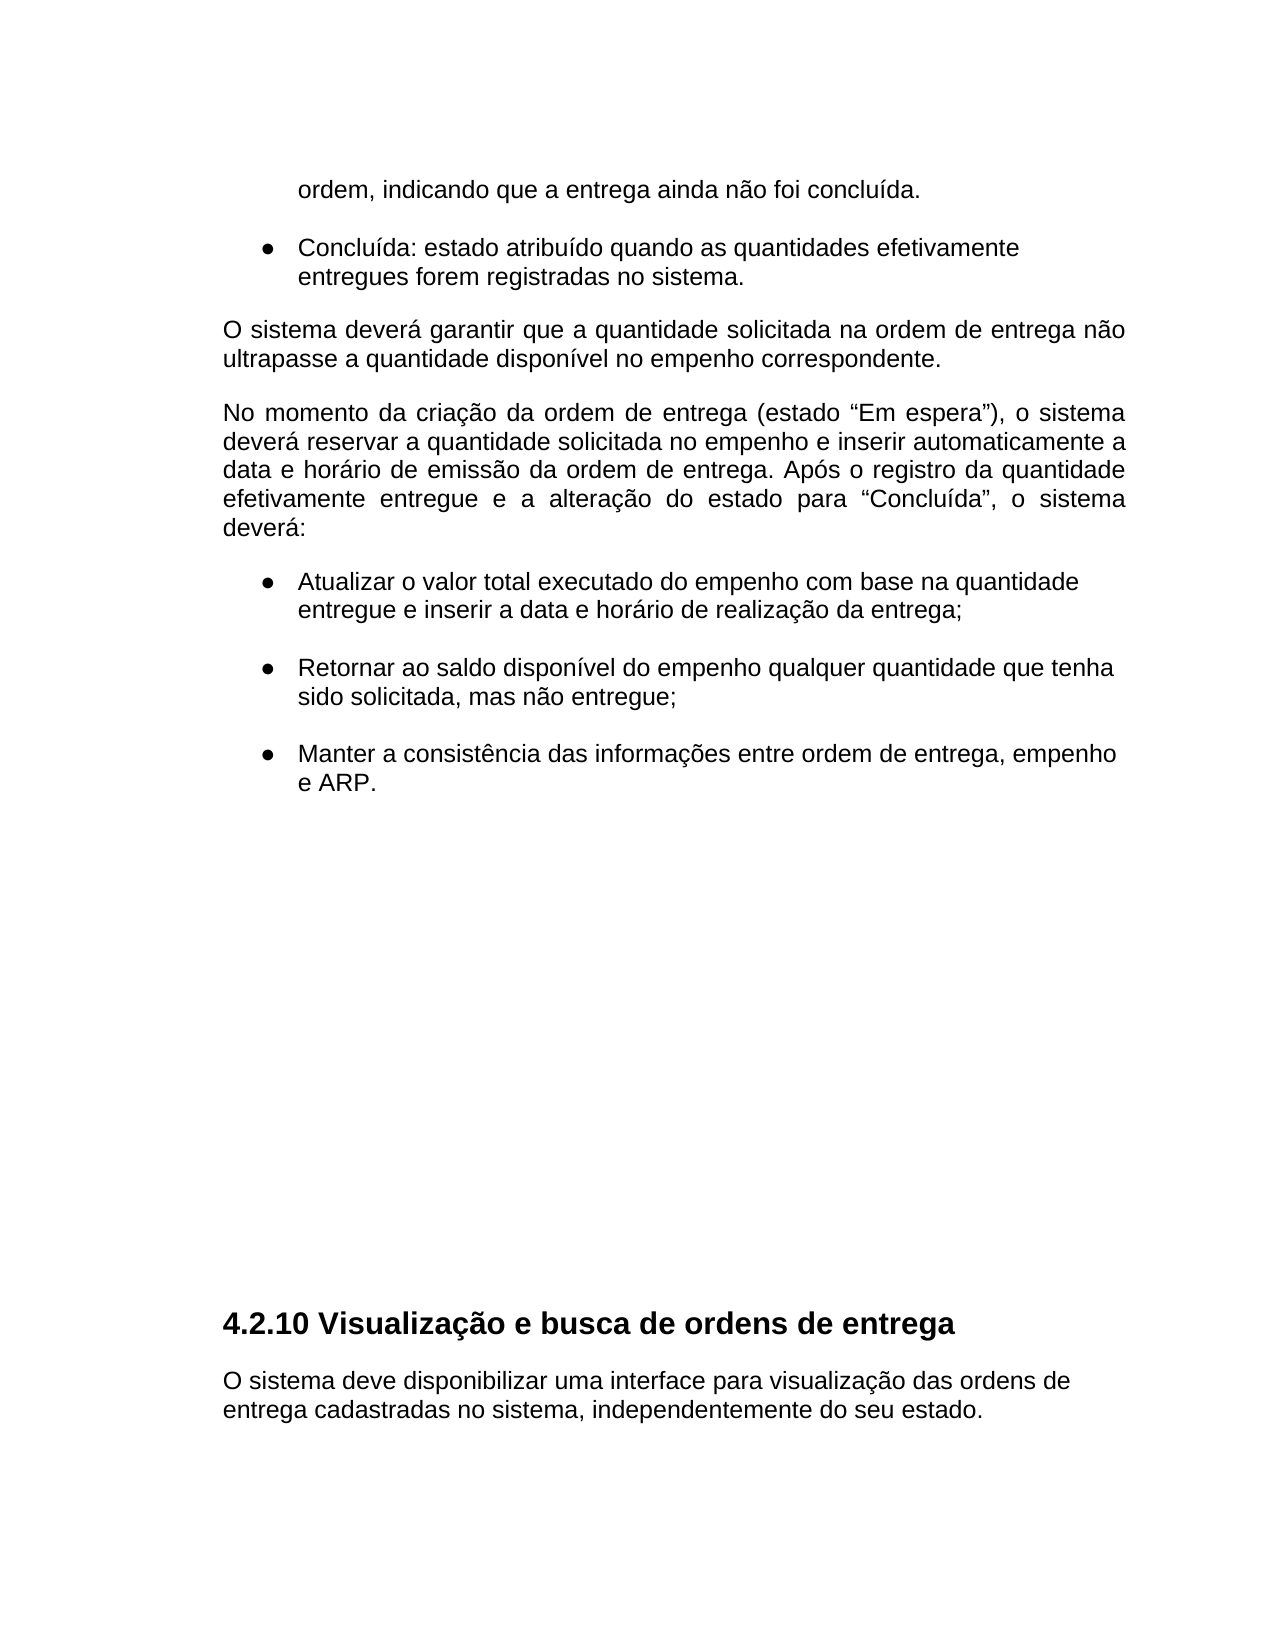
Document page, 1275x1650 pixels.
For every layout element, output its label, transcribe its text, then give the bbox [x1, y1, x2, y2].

text O sistema deverá garantir que a quantidade solicitada na ordem de entrega não ultrapasse a quantidade disponível no empenho correspondente. [223, 315, 1127, 373]
text O sistema deve disponibilizar uma interface para visualização das ordens de entrega cadastradas no sistema, independentemente do seu estado. [223, 1366, 1127, 1424]
text No momento da criação da ordem de entrega (estado “Em espera”), o sistema deverá reservar a quantidade solicitada no empenho e inserir automaticamente a data e horário de emissão da ordem de entrega. Após o registro da quantidade efetivamente entregue e a alteração do estado para “Concluída”, o sistema deverá: [223, 398, 1127, 542]
text 4.2.10 Visualização e busca de ordens de entrega [148, 1305, 1127, 1341]
list ordem, indicando que a entrega ainda não foi concluída. [260, 175, 1127, 233]
list Concluída: estado atribuído quando as quantidades efetivamente entregues forem registradas no sistema. [260, 233, 1127, 290]
list Retornar ao saldo disponível do empenho qualquer quantidade que tenha sido solicitada, mas não entregue; [260, 653, 1127, 739]
list Atualizar o valor total executado do empenho com base na quantidade entregue e inserir a data e horário de realização da entrega; [260, 567, 1127, 653]
list Manter a consistência das informações entre ordem de entrega, empenho e ARP. [260, 739, 1127, 797]
